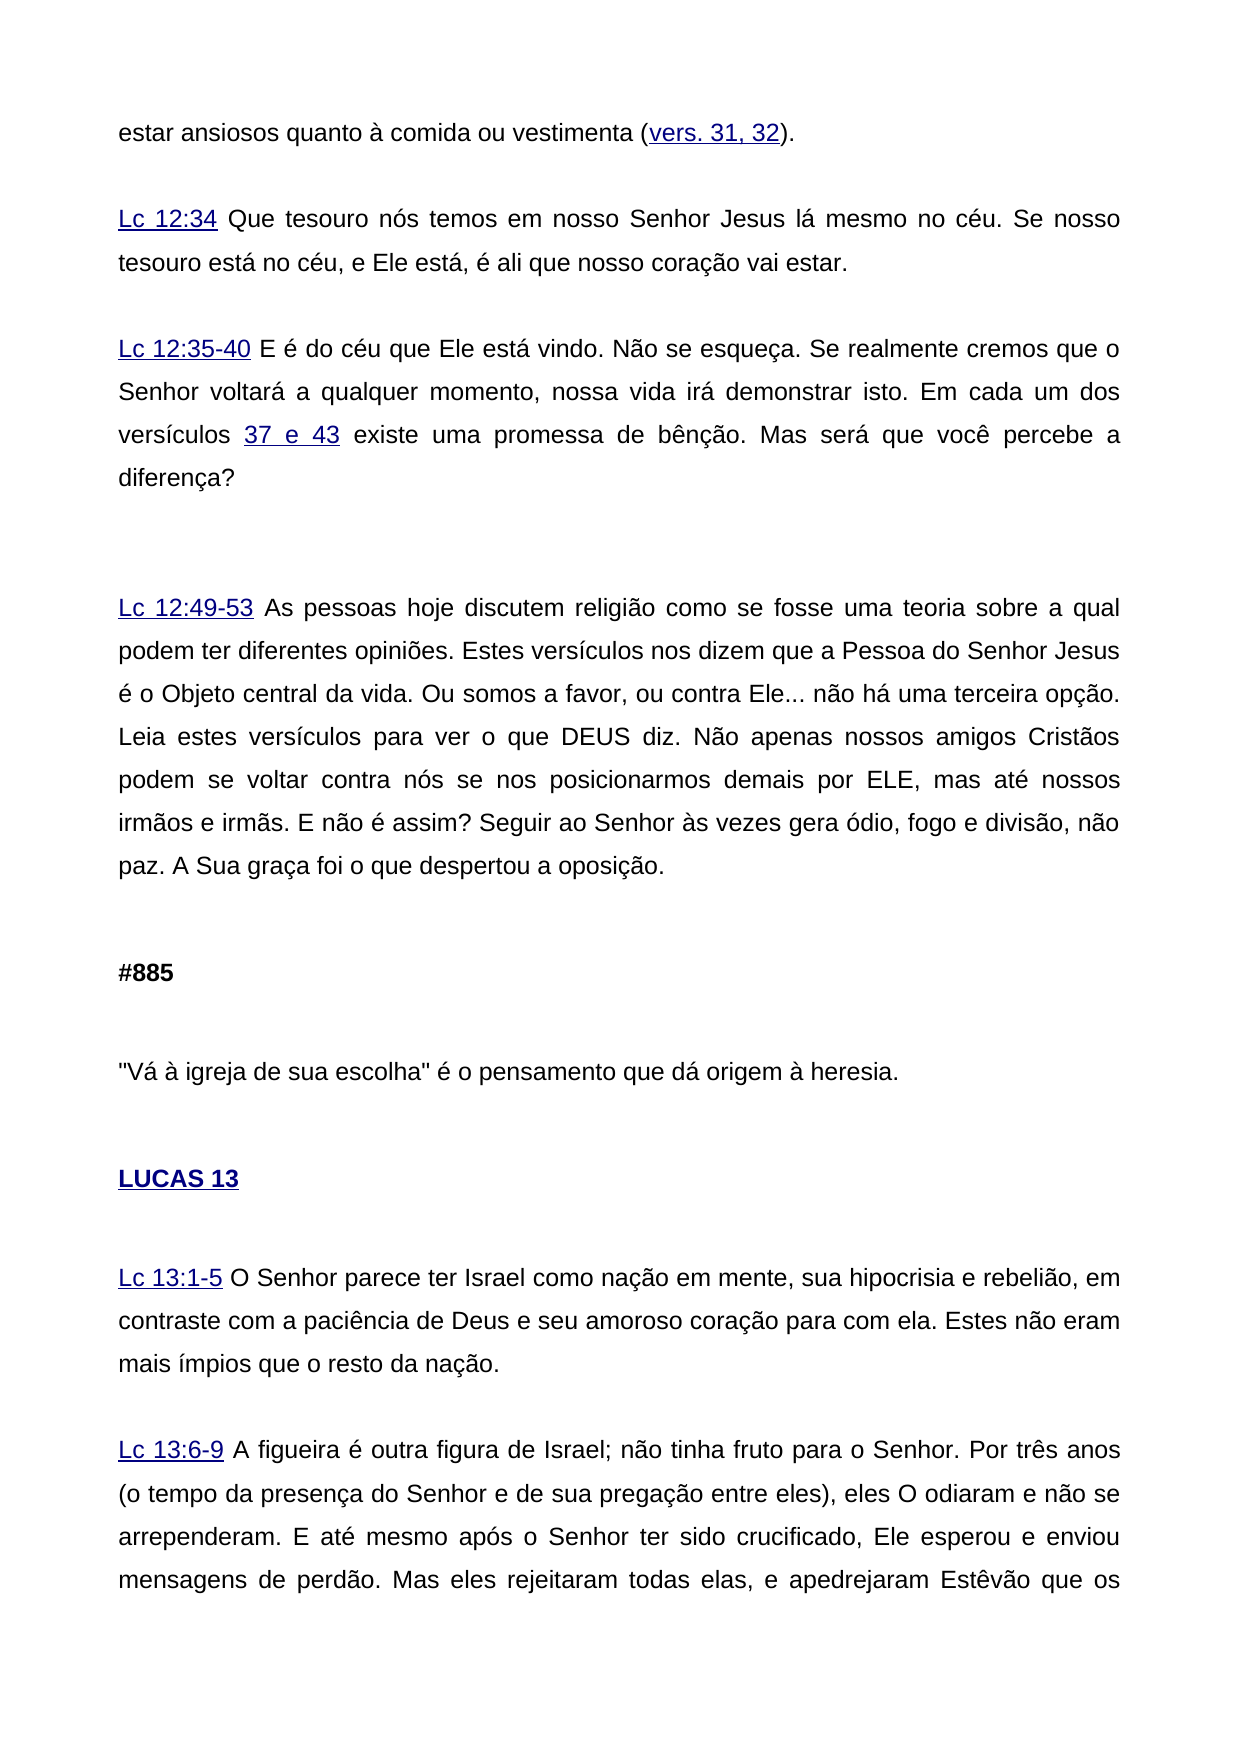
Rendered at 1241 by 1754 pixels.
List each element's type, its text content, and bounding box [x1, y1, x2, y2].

text Lc 13:1-5 O Senhor parece ter Israel como nação em mente, sua hipocrisia e rebelião, em contraste com a paciência de Deus e seu amoroso coração para com ela. Estes não eram mais ímpios que o resto da nação. [118, 1263, 1122, 1378]
text Lc 12:49-53 As pessoas hoje discutem religião como se fosse uma teoria sobre a qual podem ter diferentes opiniões. Estes versículos nos dizem que a Pessoa do Senhor Jesus é o Objeto central da vida. Ou somos a favor, ou contra Ele... não há uma terceira opção. Leia estes versículos para ver o que DEUS diz. Não apenas nossos amigos Cristãos podem se voltar contra nós se nos posicionarmos demais por ELE, mas até nossos irmãos e irmãs. E não é assim? Seguir ao Senhor às vezes gera ódio, fogo e divisão, não paz. A Sua graça foi o que despertou a oposição. [118, 592, 1122, 880]
subtitle LUCAS 13 [118, 1164, 1122, 1193]
text "Vá à igreja de sua escolha" é o pensamento que dá origem à heresia. [118, 1057, 1122, 1086]
text estar ansiosos quanto à comida ou vestimenta (vers. 31, 32). [118, 118, 1122, 147]
text Lc 12:34 Que tesouro nós temos em nosso Senhor Jesus lá mesmo no céu. Se nosso tesouro está no céu, e Ele está, é ali que nosso coração vai estar. [118, 204, 1122, 276]
subtitle #885 [118, 958, 1122, 987]
text Lc 12:35-40 E é do céu que Ele está vindo. Não se esqueça. Se realmente cremos que o Senhor voltará a qualquer momento, nossa vida irá demonstrar isto. Em cada um dos versículos 37 e 43 existe uma promessa de bênção. Mas será que você percebe a diferença? [118, 334, 1122, 492]
text Lc 13:6-9 A figueira é outra figura de Israel; não tinha fruto para o Senhor. Por três anos (o tempo da presença do Senhor e de sua pregação entre eles), eles O odiaram e não se arrependeram. E até mesmo após o Senhor ter sido crucificado, Ele esperou e enviou mensagens de perdão. Mas eles rejeitaram todas elas, e apedrejaram Estêvão que os [118, 1435, 1122, 1593]
